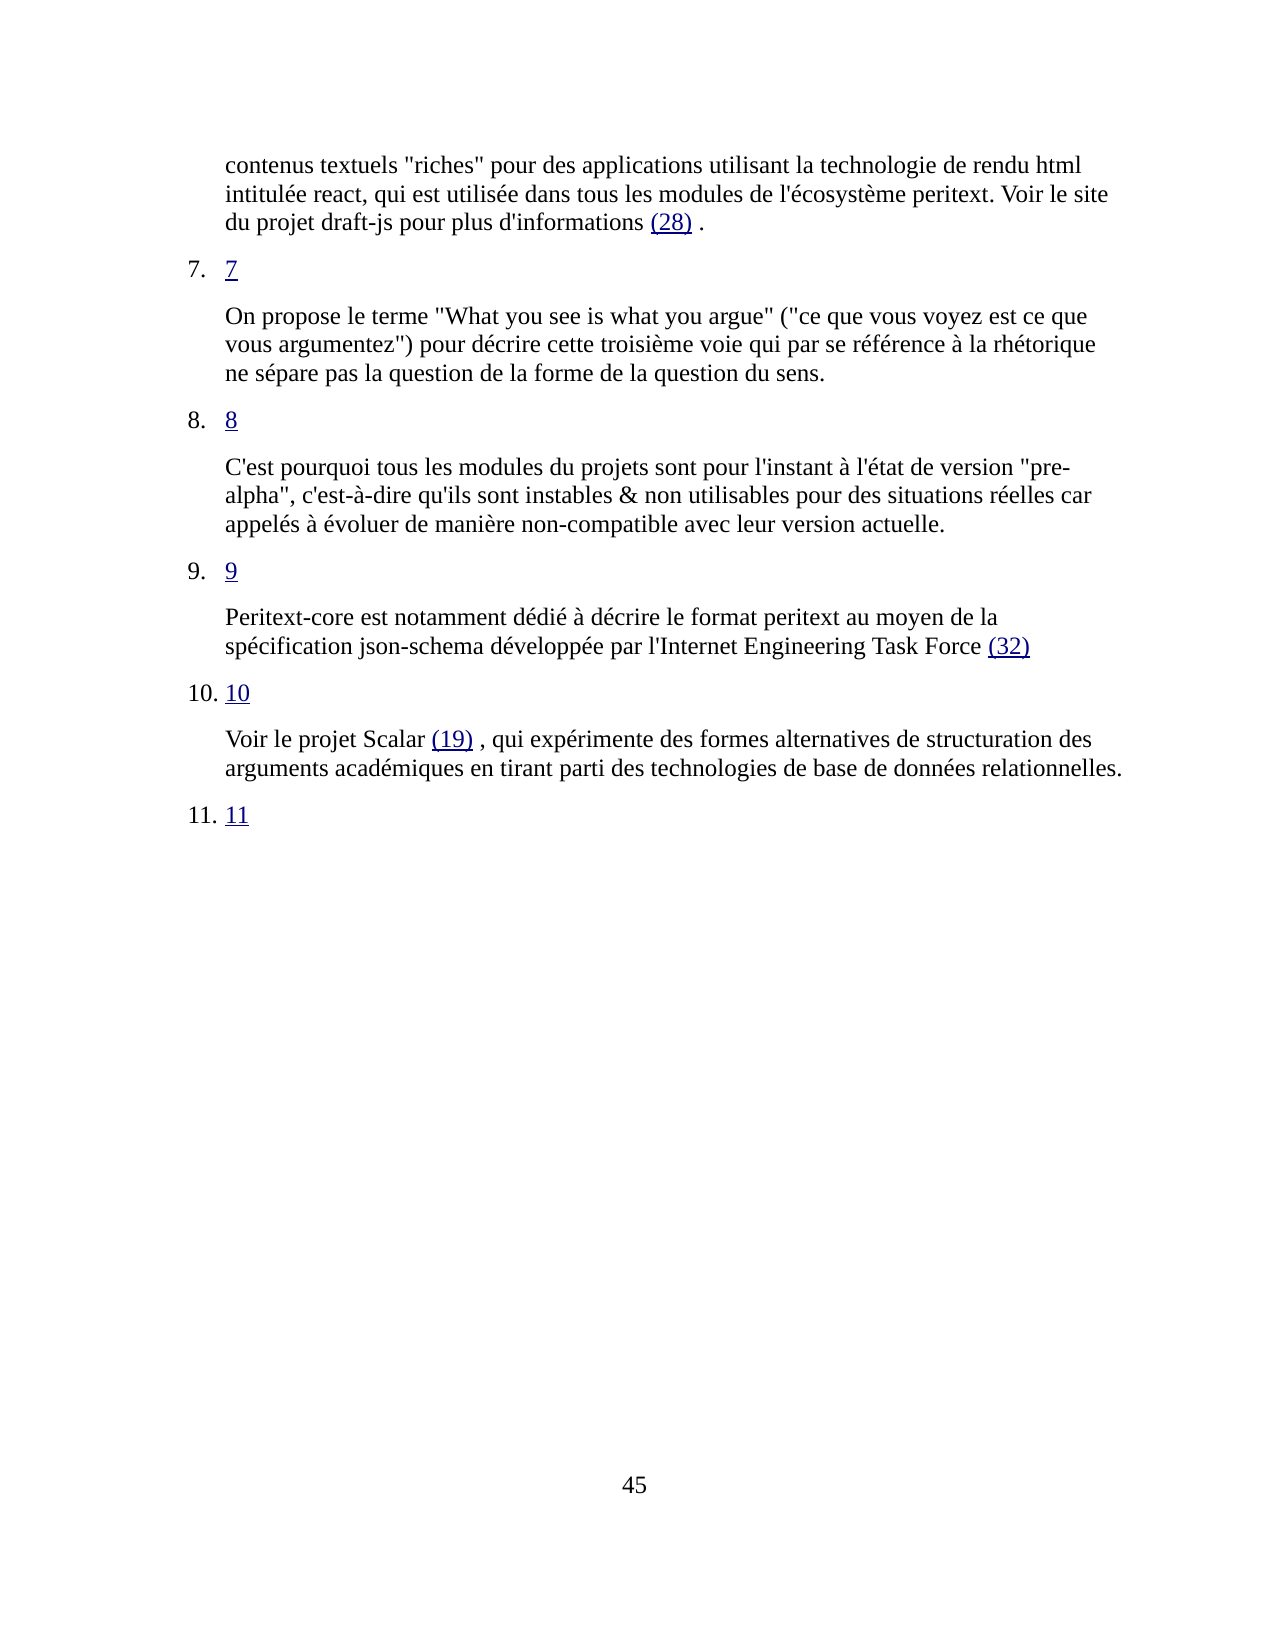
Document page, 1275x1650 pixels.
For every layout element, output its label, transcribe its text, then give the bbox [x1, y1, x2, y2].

list 8 [187, 405, 1125, 434]
list C'est pourquoi tous les modules du projets sont pour l'instant à l'état de version "pre-alpha", c'est-à-dire qu'ils sont instables & non utilisables pour des situations réelles car appelés à évoluer de manière non-compatible avec leur version actuelle. [187, 452, 1125, 538]
list 7 [187, 254, 1125, 283]
list Voir le projet Scalar (19) , qui expérimente des formes alternatives de structuration des arguments académiques en tirant parti des technologies de base de données relationnelles. [187, 724, 1125, 782]
list Peritext-core est notamment dédié à décrire le format peritext au moyen de la spécification json-schema développée par l'Internet Engineering Task Force (32) [187, 602, 1125, 660]
list 10 [187, 678, 1125, 707]
list contenus textuels "riches" pour des applications utilisant la technologie de rendu html intitulée react, qui est utilisée dans tous les modules de l'écosystème peritext. Voir le site du projet draft-js pour plus d'informations (28) . [187, 150, 1125, 236]
list 9 [187, 556, 1125, 584]
list 11 [187, 800, 1125, 829]
list On propose le terme "What you see is what you argue" ("ce que vous voyez est ce que vous argumentez") pour décrire cette troisième voie qui par se référence à la rhétorique ne sépare pas la question de la forme de la question du sens. [187, 301, 1125, 387]
